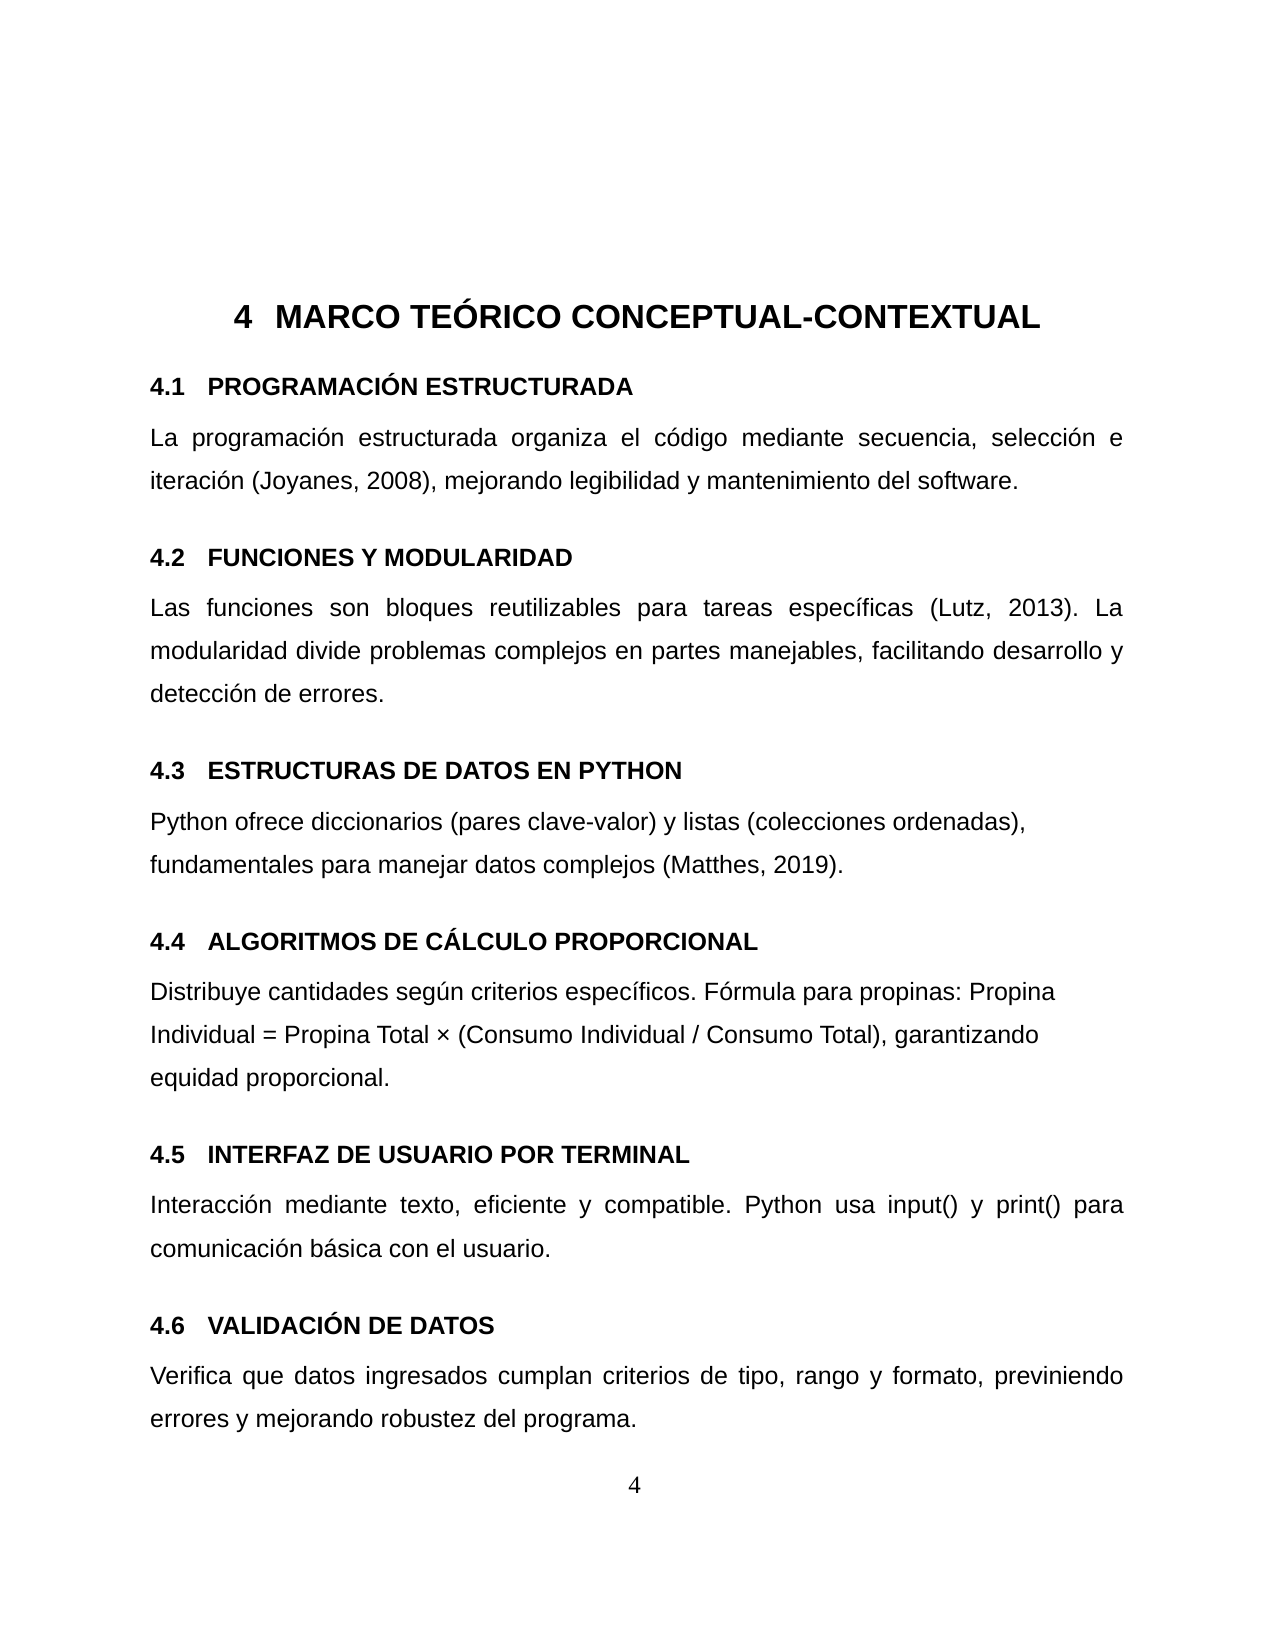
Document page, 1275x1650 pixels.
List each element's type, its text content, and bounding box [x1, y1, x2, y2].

text Python ofrece diccionarios (pares clave-valor) y listas (colecciones ordenadas), fundamentales para manejar datos complejos (Matthes, 2019). [150, 807, 1125, 878]
subtitle PROGRAMACIÓN ESTRUCTURADA [150, 372, 1125, 401]
text Las funciones son bloques reutilizables para tareas específicas (Lutz, 2013). La modularidad divide problemas complejos en partes manejables, facilitando desarrollo y detección de errores. [150, 593, 1125, 708]
subtitle FUNCIONES Y MODULARIDAD [150, 543, 1125, 572]
subtitle INTERFAZ DE USUARIO POR TERMINAL [150, 1140, 1125, 1169]
subtitle VALIDACIÓN DE DATOS [150, 1311, 1125, 1339]
text Interacción mediante texto, eficiente y compatible. Python usa input() y print() para comunicación básica con el usuario. [150, 1191, 1125, 1262]
text La programación estructurada organiza el código mediante secuencia, selección e iteración (Joyanes, 2008), mejorando legibilidad y mantenimiento del software. [150, 423, 1125, 494]
subtitle ALGORITMOS DE CÁLCULO PROPORCIONAL [150, 927, 1125, 956]
subtitle MARCO TEÓRICO CONCEPTUAL-CONTEXTUAL [150, 297, 1125, 335]
text Distribuye cantidades según criterios específicos. Fórmula para propinas: Propina Individual = Propina Total × (Consumo Individual / Consumo Total), garantizando equidad proporcional. [150, 977, 1125, 1092]
text Verifica que datos ingresados cumplan criterios de tipo, rango y formato, previniendo errores y mejorando robustez del programa. [150, 1361, 1125, 1433]
subtitle ESTRUCTURAS DE DATOS EN PYTHON [150, 756, 1125, 785]
